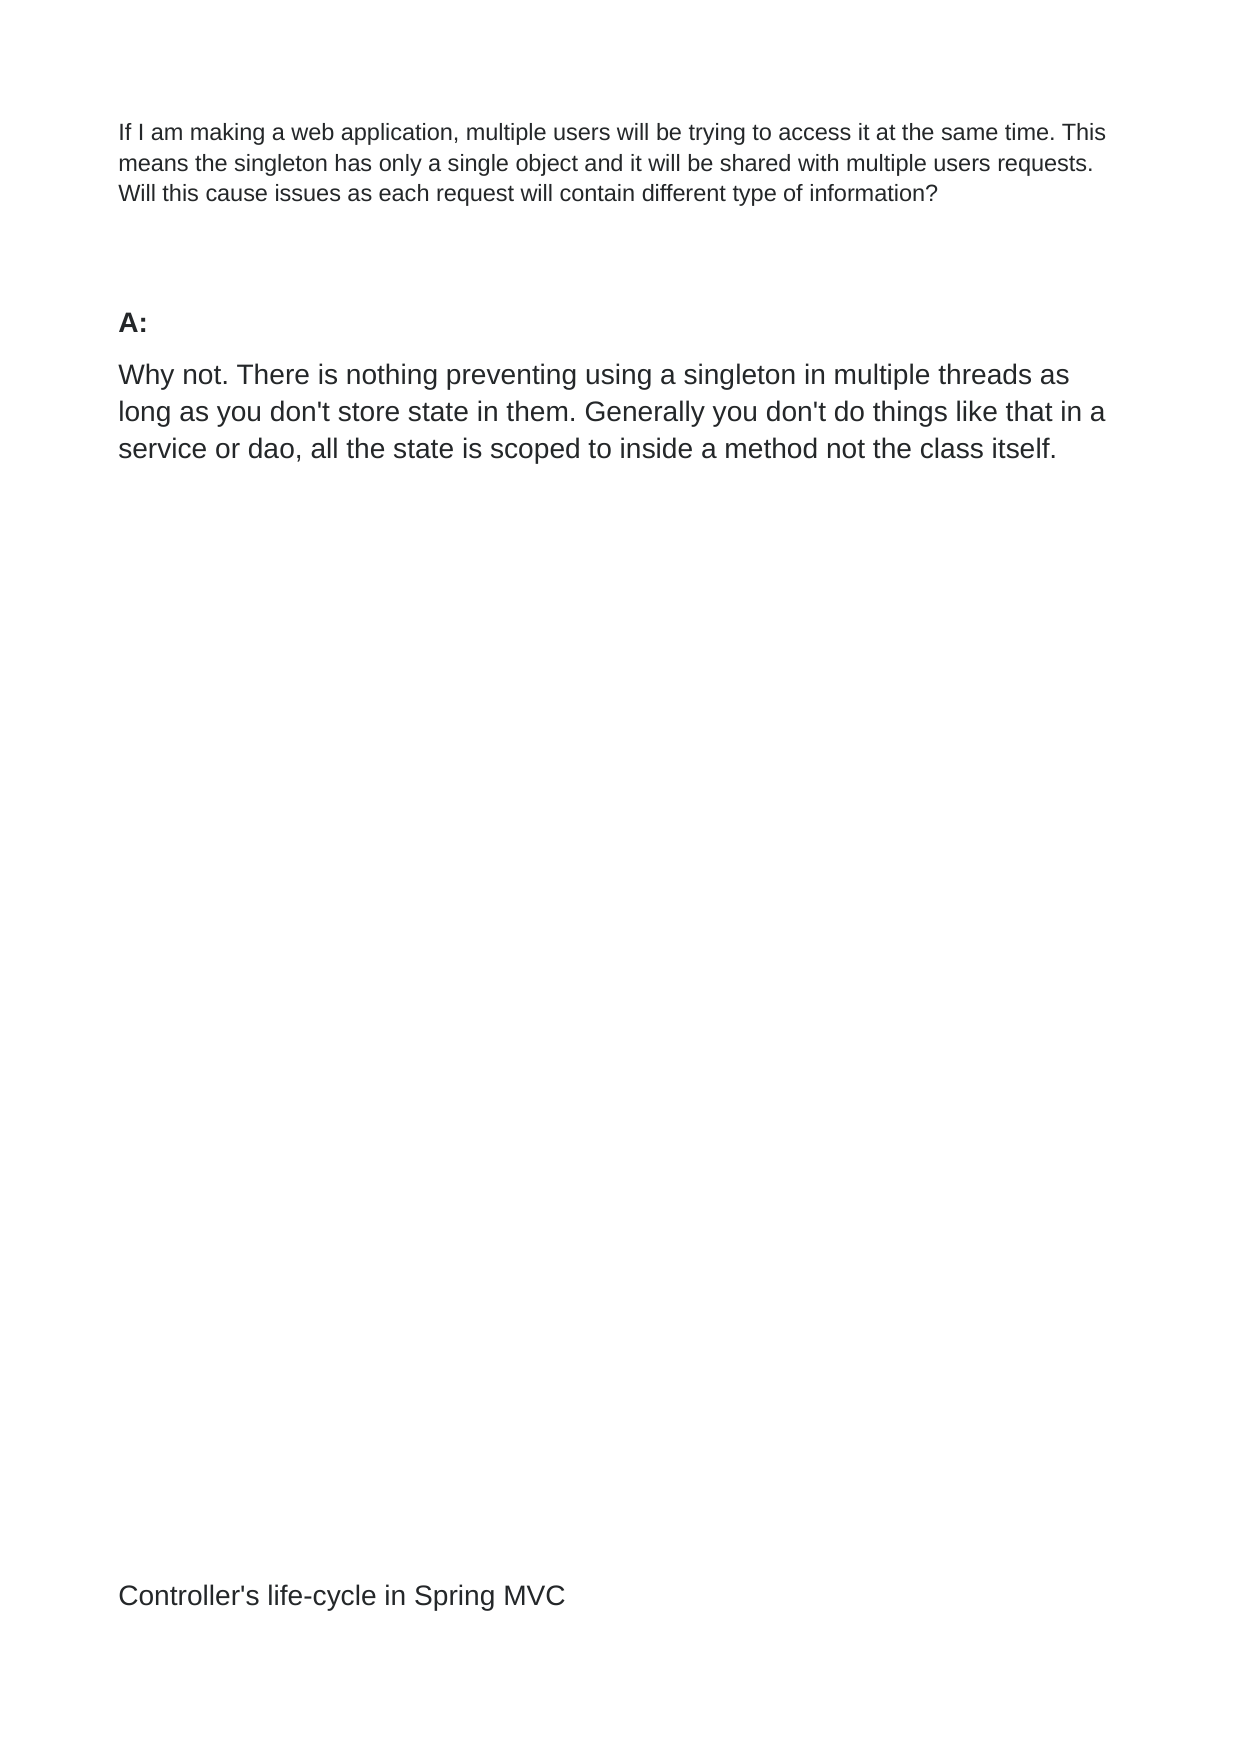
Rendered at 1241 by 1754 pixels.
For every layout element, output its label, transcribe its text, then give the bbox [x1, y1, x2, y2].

text A: [118, 306, 1122, 338]
text Why not. There is nothing preventing using a singleton in multiple threads as long as you don't store state in them. Generally you don't do things like that in a service or dao, all the state is scoped to inside a method not the class itself. [118, 358, 1122, 464]
text Controller's life-cycle in Spring MVC [118, 1579, 1122, 1611]
text If I am making a web application, multiple users will be trying to access it at the same time. This means the singleton has only a single object and it will be shared with multiple users requests. Will this cause issues as each request will contain different type of information? [118, 118, 1122, 207]
